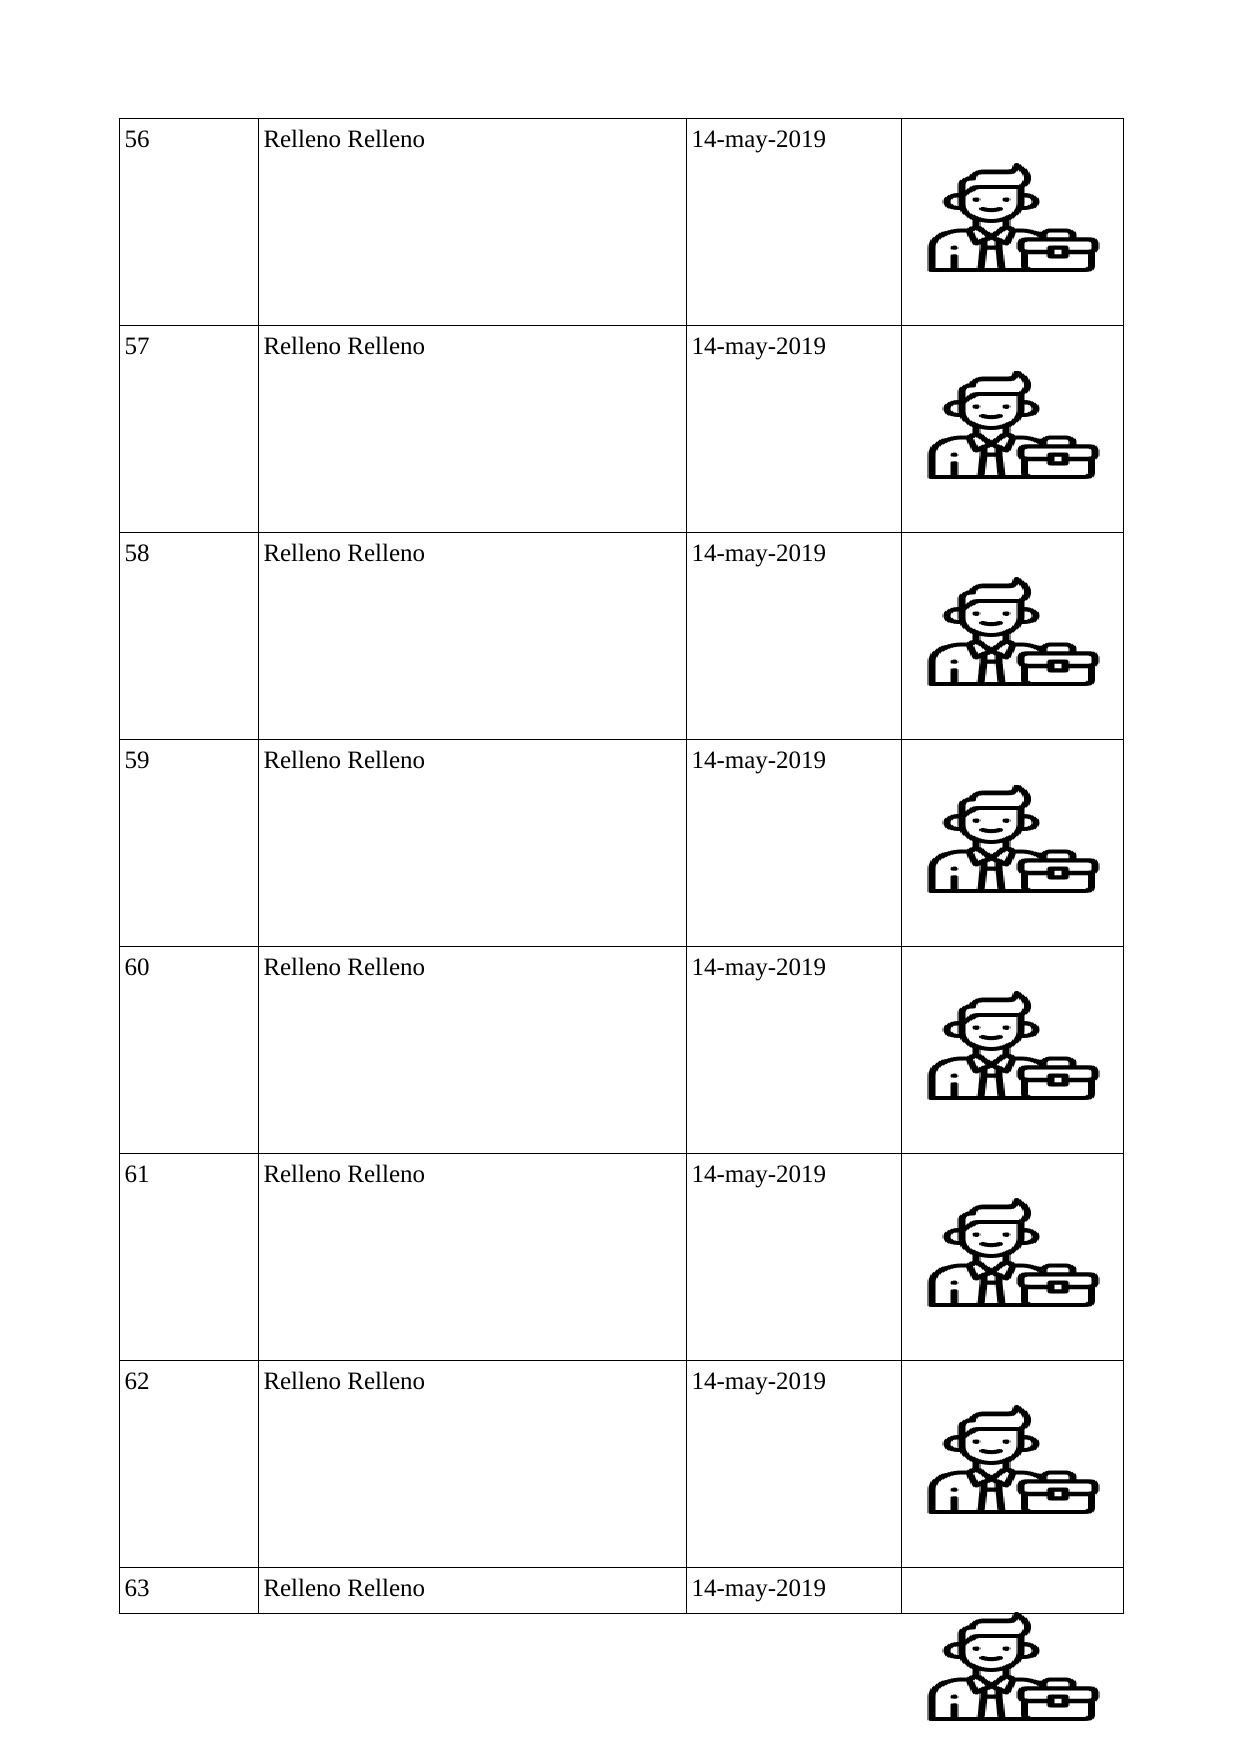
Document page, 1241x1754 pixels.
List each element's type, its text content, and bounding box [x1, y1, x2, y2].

table_cell 60 [120, 947, 258, 1153]
table_cell a [902, 1154, 1123, 1360]
table_cell Relleno Relleno [259, 740, 686, 946]
table_cell 61 [120, 1154, 258, 1360]
table_cell [14, 118, 119, 325]
table_cell 14-may-2019 [687, 326, 901, 532]
table_cell 62 [120, 1361, 258, 1567]
picture [919, 1405, 1109, 1514]
table_cell [14, 946, 119, 1153]
table_cell 59 [120, 740, 258, 946]
table_cell 63 [120, 1568, 258, 1613]
picture [919, 991, 1109, 1100]
table_cell 14-may-2019 [687, 533, 901, 739]
table_cell 14-may-2019 [687, 119, 901, 325]
table_cell Relleno Relleno [259, 1568, 686, 1613]
picture [919, 1198, 1109, 1307]
table_cell [14, 1360, 119, 1567]
table_cell a [902, 119, 1123, 325]
table_cell 14-may-2019 [687, 1154, 901, 1360]
table_cell 14-may-2019 [687, 947, 901, 1153]
table_cell Relleno Relleno [259, 119, 686, 325]
table_cell Relleno Relleno [259, 326, 686, 532]
table_cell a [902, 947, 1123, 1153]
table_cell 14-may-2019 [687, 740, 901, 946]
table_cell [902, 326, 1123, 478]
picture [919, 371, 1109, 479]
table_cell [14, 532, 119, 739]
picture [919, 163, 1109, 272]
table_cell [14, 739, 119, 946]
table_cell [14, 1567, 119, 1613]
table_cell 58 [120, 533, 258, 739]
table_cell a [902, 893, 1123, 946]
table_cell Relleno Relleno [259, 1154, 686, 1360]
table_cell [902, 740, 1123, 892]
picture [919, 1612, 1109, 1721]
table_cell 14-may-2019 [687, 1361, 901, 1567]
table_cell a [902, 533, 1123, 739]
picture [919, 785, 1109, 893]
table_cell 56 [120, 119, 258, 325]
table_cell Relleno Relleno [259, 533, 686, 739]
table_cell [14, 325, 119, 532]
table_cell Relleno Relleno [259, 947, 686, 1153]
table_cell 57 [120, 326, 258, 532]
table_cell a [902, 479, 1123, 532]
table_cell [902, 1568, 1123, 1613]
table_cell [14, 1153, 119, 1360]
picture [919, 577, 1109, 686]
table_cell a [902, 1361, 1123, 1567]
table_cell Relleno Relleno [259, 1361, 686, 1567]
table_cell 14-may-2019 [687, 1568, 901, 1613]
